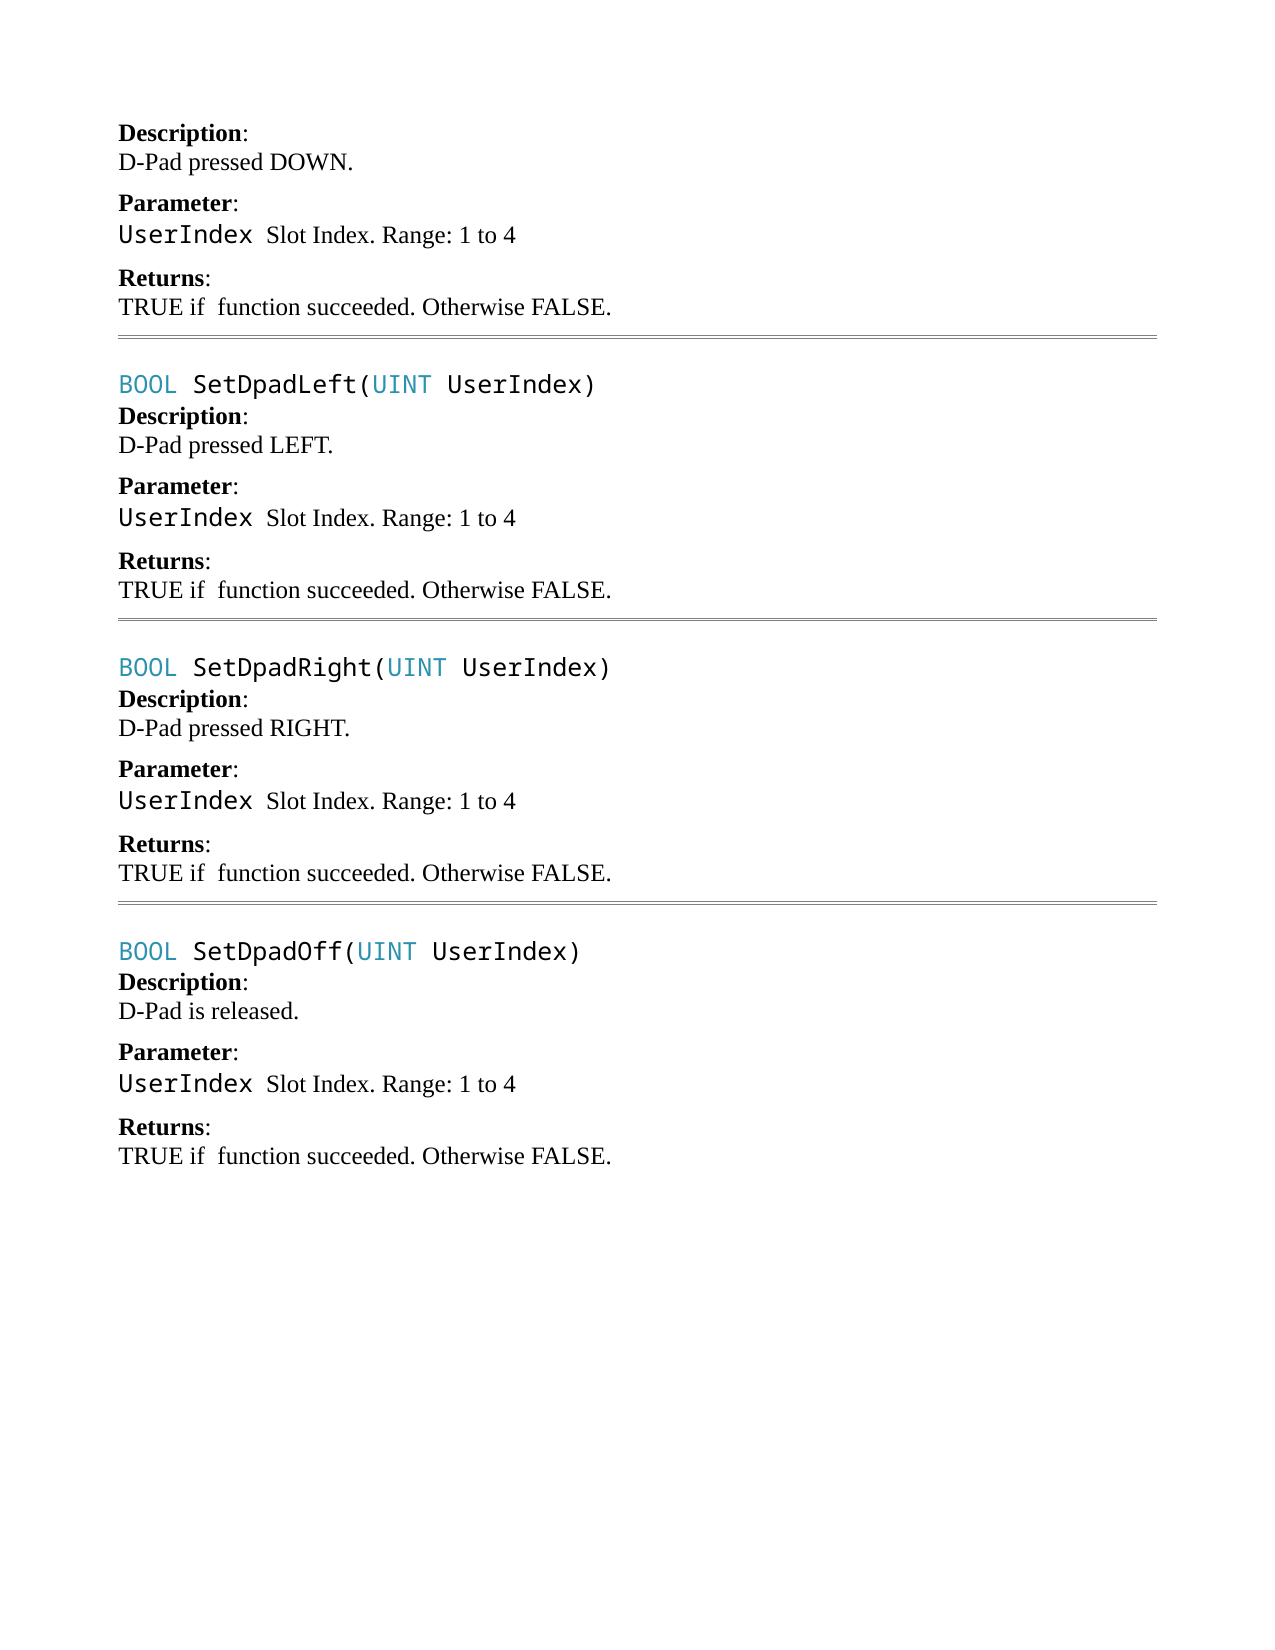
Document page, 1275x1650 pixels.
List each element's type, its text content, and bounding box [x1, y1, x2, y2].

text Description: D-Pad is released. [118, 967, 1157, 1025]
text Returns: TRUE if function succeeded. Otherwise FALSE. [118, 263, 1157, 321]
text Description: D-Pad pressed LEFT. [118, 401, 1157, 459]
text Parameter: UserIndex Slot Index. Range: 1 to 4 [118, 1037, 1157, 1100]
text Parameter: UserIndex Slot Index. Range: 1 to 4 [118, 188, 1157, 251]
text Description: D-Pad pressed DOWN. [118, 118, 1157, 176]
text Parameter: UserIndex Slot Index. Range: 1 to 4 [118, 471, 1157, 534]
text BOOL SetDpadLeft(UINT UserIndex) [118, 367, 1157, 401]
text Returns: TRUE if function succeeded. Otherwise FALSE. [118, 546, 1157, 604]
text BOOL SetDpadOff(UINT UserIndex) [118, 933, 1157, 967]
text BOOL SetDpadRight(UINT UserIndex) [118, 650, 1157, 684]
text Returns: TRUE if function succeeded. Otherwise FALSE. [118, 829, 1157, 887]
text Parameter: UserIndex Slot Index. Range: 1 to 4 [118, 754, 1157, 817]
text Description: D-Pad pressed RIGHT. [118, 684, 1157, 742]
text Returns: TRUE if function succeeded. Otherwise FALSE. [118, 1112, 1157, 1170]
